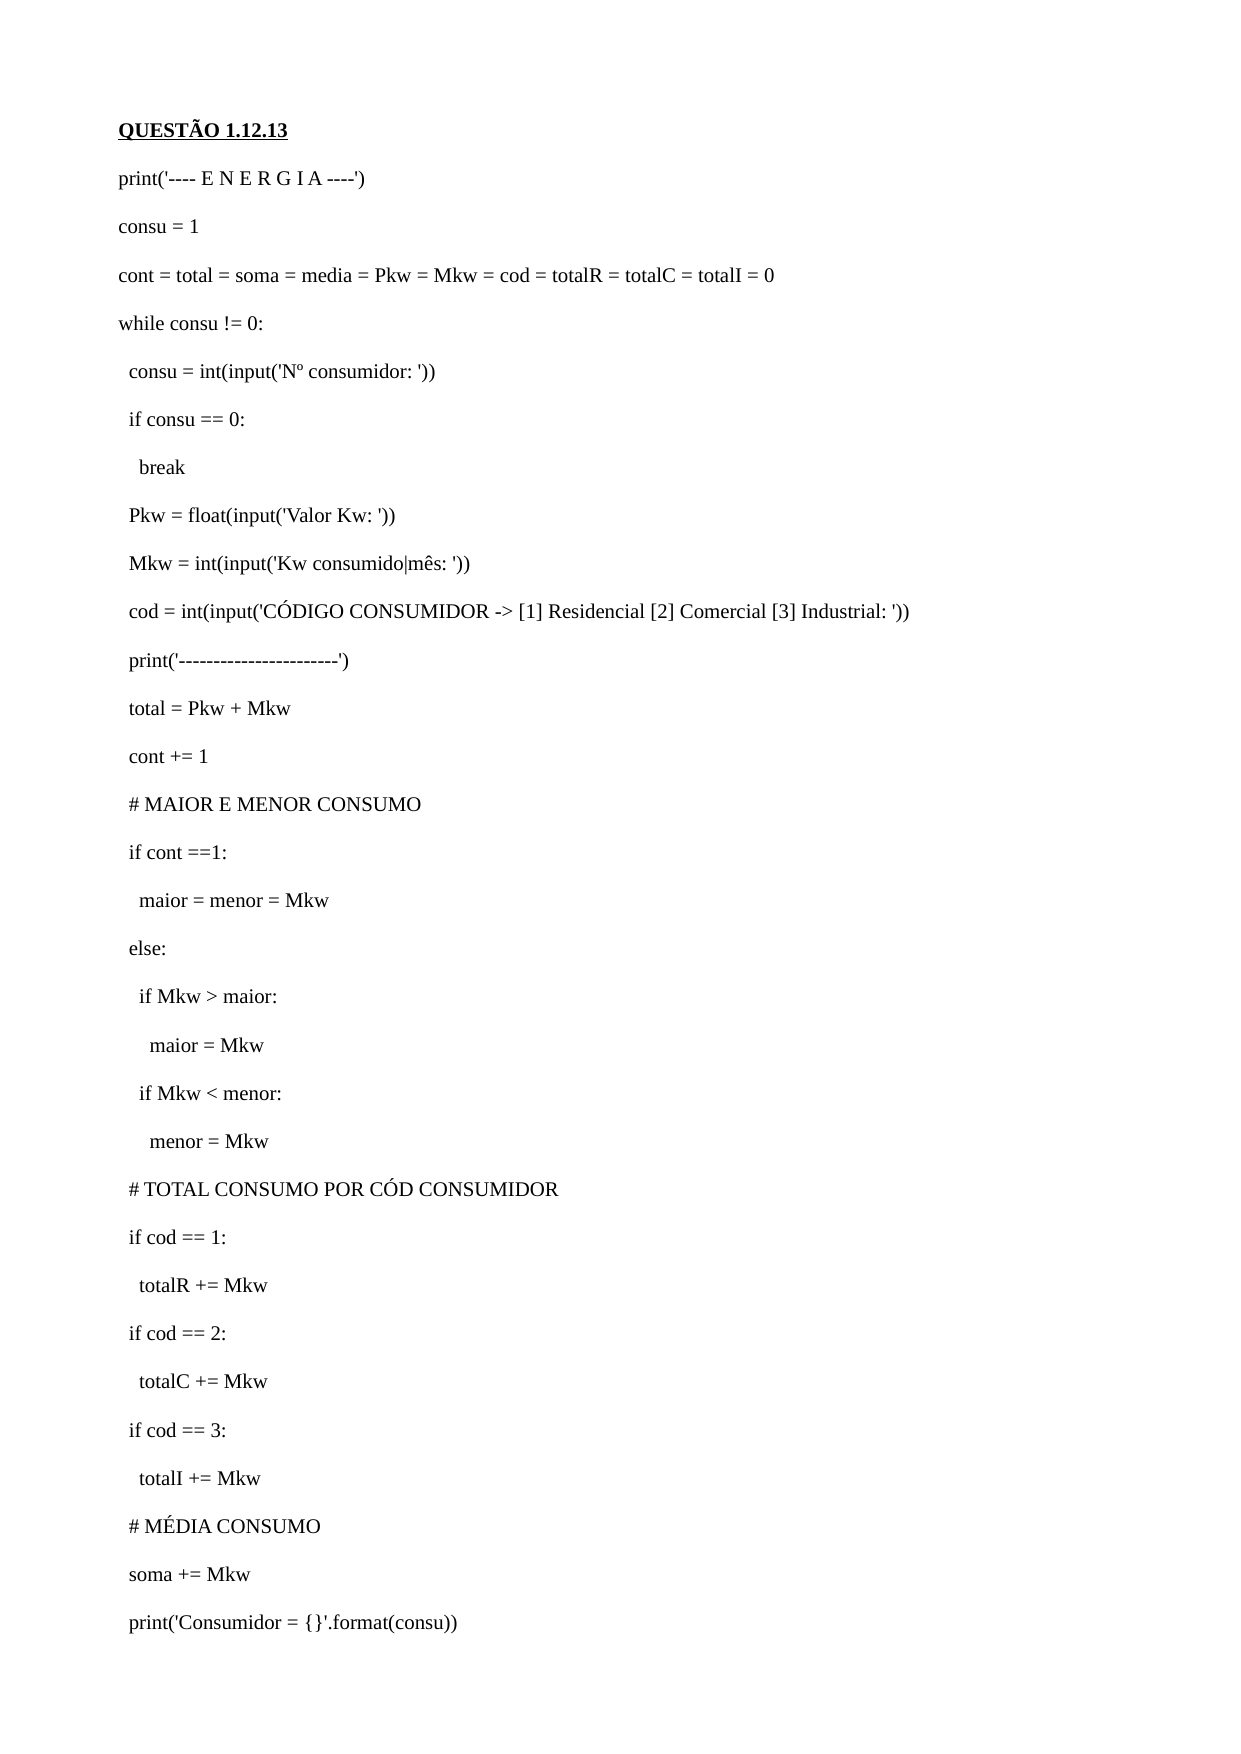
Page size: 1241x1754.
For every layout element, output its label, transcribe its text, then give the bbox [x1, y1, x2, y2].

text print('---- E N E R G I A ----') consu = 1 cont = total = soma = media = Pkw = Mkw = cod = totalR = totalC = totalI = 0 while consu != 0: consu = int(input('Nº consumidor: ')) if consu == 0: break Pkw = float(input('Valor Kw: ')) Mkw = int(input('Kw consumido|mês: ')) cod = int(input('CÓDIGO CONSUMIDOR -> [1] Residencial [2] Comercial [3] Industrial: ')) print('-----------------------') total = Pkw + Mkw cont += 1 # MAIOR E MENOR CONSUMO if cont ==1: maior = menor = Mkw else: if Mkw > maior: maior = Mkw if Mkw < menor: menor = Mkw # TOTAL CONSUMO POR CÓD CONSUMIDOR if cod == 1: totalR += Mkw if cod == 2: totalC += Mkw if cod == 3: totalI += Mkw # MÉDIA CONSUMO soma += Mkw print('Consumidor = {}'.format(consu)) [118, 166, 1122, 1634]
text QUESTÃO 1.12.13 [118, 118, 1122, 142]
